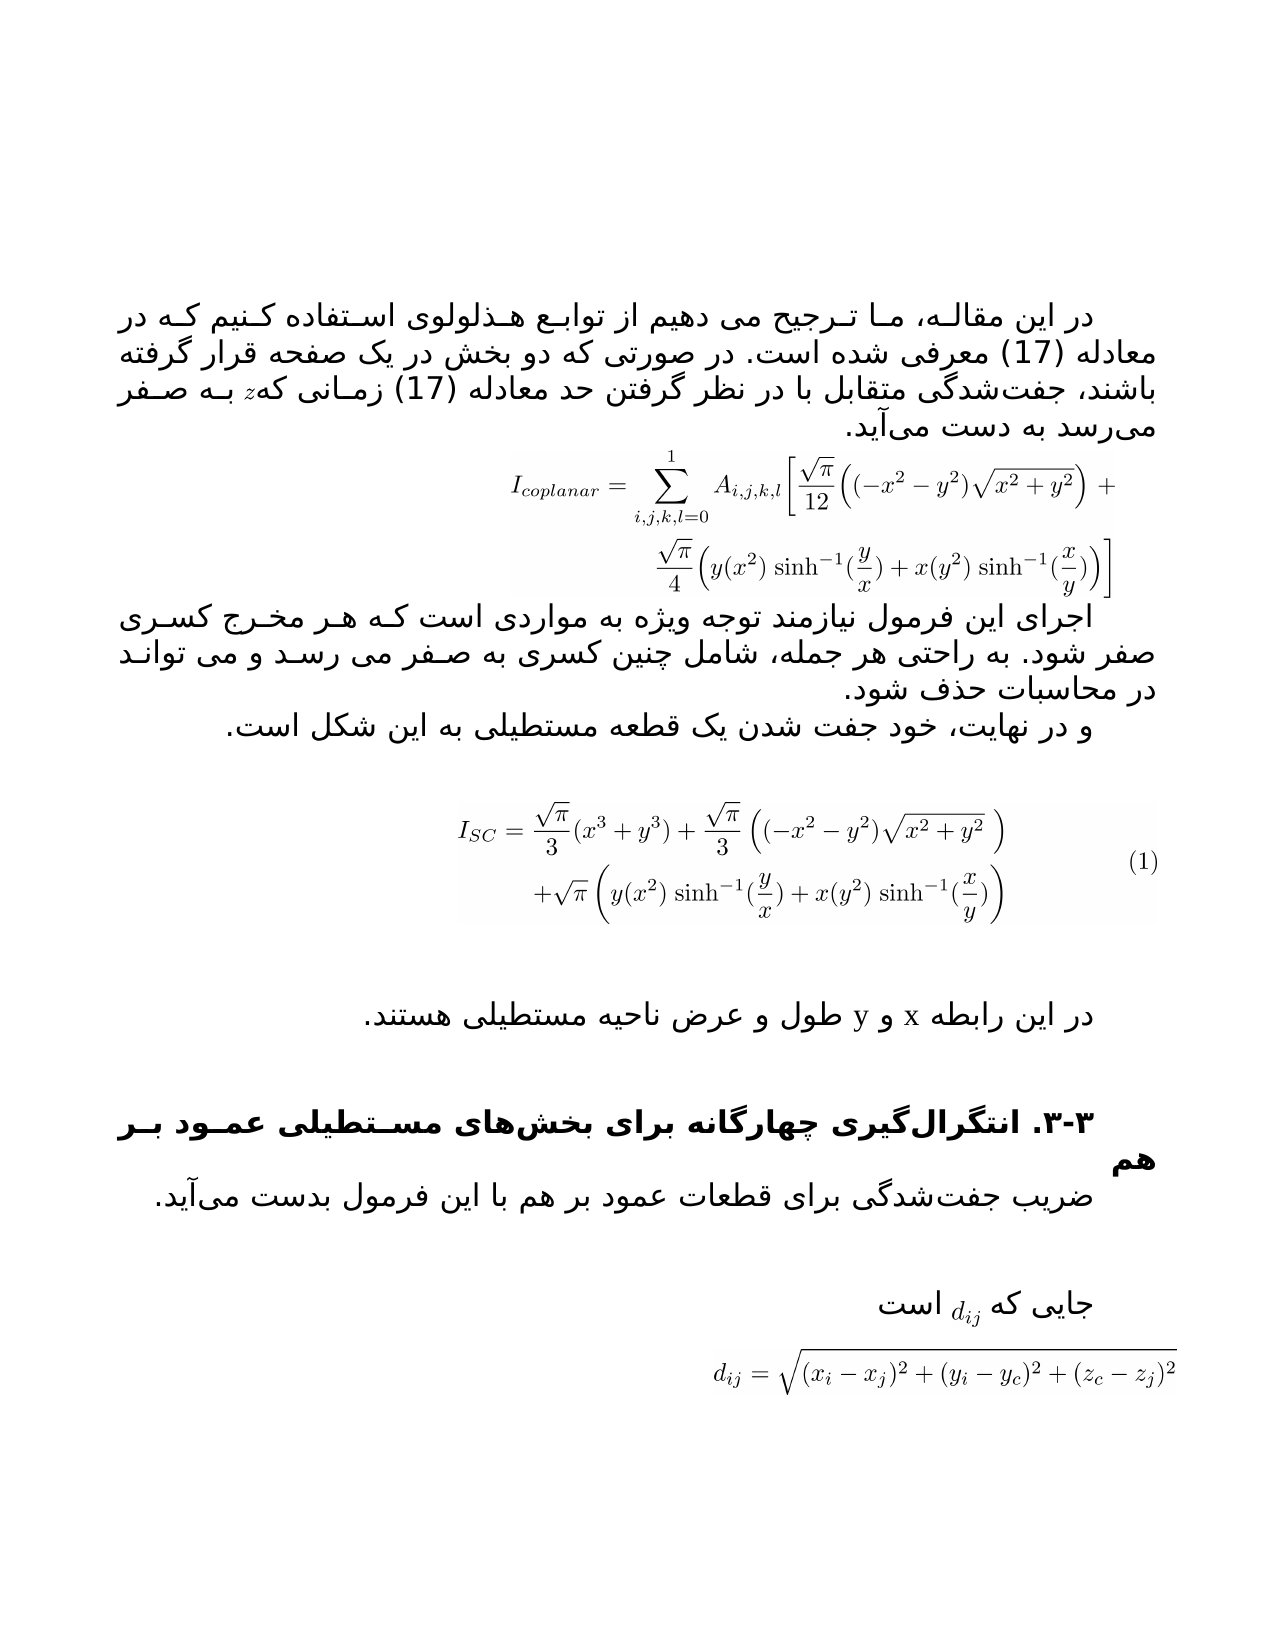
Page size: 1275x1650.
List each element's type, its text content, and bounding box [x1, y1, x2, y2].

text ضریب جفت‌شدگی برای قطعات عمود بر هم با این فرمول بدست می‌آید. [118, 1177, 1157, 1213]
text ۳-۳. انتگرال‌گیری چهارگانه برای بخش‌های مستطیلی عمود بر هم [118, 1104, 1157, 1177]
text در این رابطه x و y طول و عرض ناحیه مستطیلی هستند. [118, 996, 1157, 1032]
picture [511, 450, 1115, 598]
picture [952, 1301, 980, 1327]
text در این مقاله، ما ترجیح می دهیم از توابع هذلولوی استفاده کنیم که در معادله (17) معرفی شده است. در صورتی که دو بخش در یک صفحه قرار گرفته باشند، جفت‌شدگی متقابل با در نظر گرفتن حد معادله (17) زمانی که به صفر می‌رسد به دست می‌آید. [118, 298, 1157, 443]
picture [458, 802, 1157, 924]
text اجرای این فرمول نیازمند توجه ویژه به مواردی است که هر مخرج کسری صفر شود. به راحتی هر جمله، شامل چنین کسری به صفر می رسد و می تواند در محاسبات حذف شود. [118, 443, 1157, 707]
text جایی که است [118, 1285, 1157, 1327]
picture [714, 1349, 1177, 1395]
text و در نهایت، خود جفت شدن یک قطعه مستطیلی به این شکل است. [118, 707, 1157, 743]
